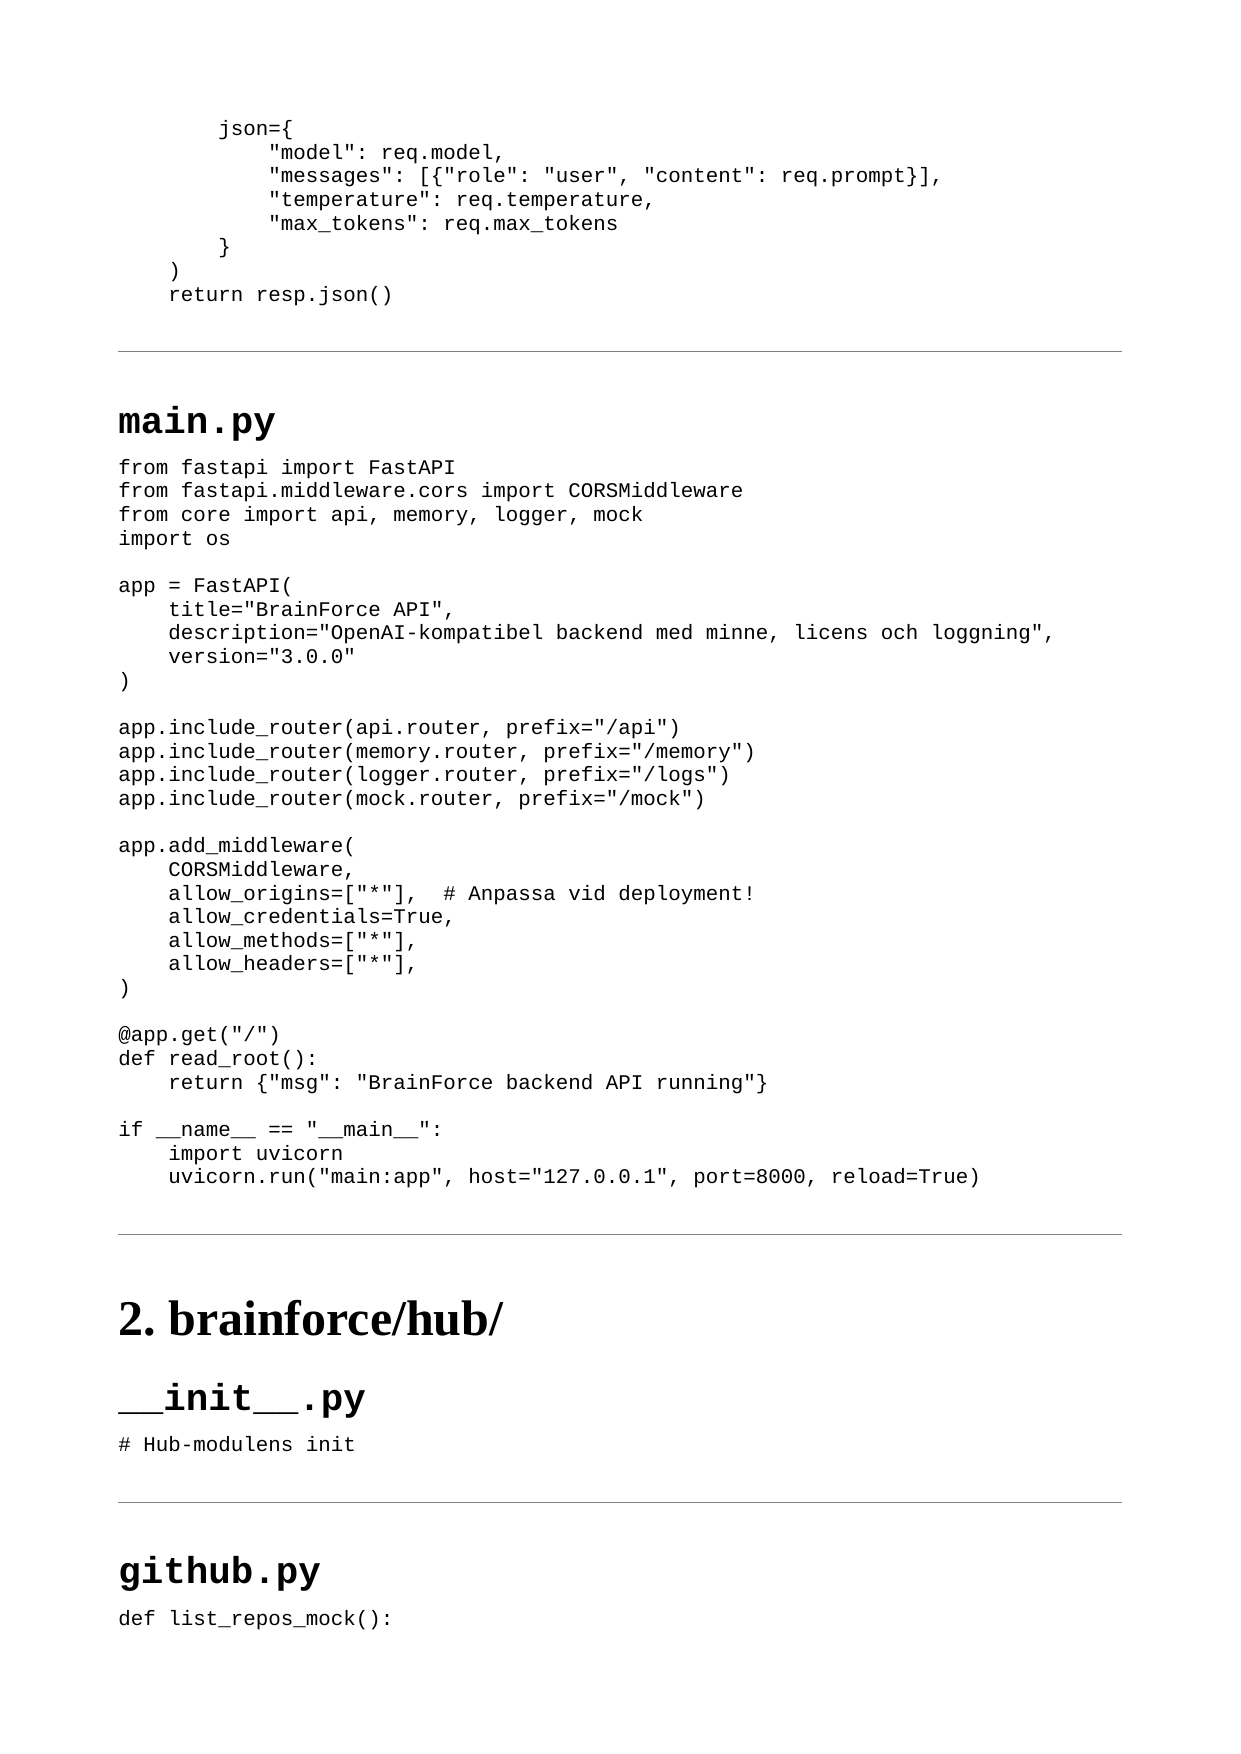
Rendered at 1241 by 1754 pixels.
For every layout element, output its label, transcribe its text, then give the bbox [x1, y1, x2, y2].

text ) [118, 977, 1122, 1001]
text uvicorn.run("main:app", host="127.0.0.1", port=8000, reload=True) [118, 1166, 1122, 1190]
text CORSMiddleware, [118, 859, 1122, 882]
text import os [118, 528, 1122, 551]
text "temperature": req.temperature, [118, 189, 1122, 213]
text app.include_router(logger.router, prefix="/logs") [118, 764, 1122, 788]
text return resp.json() [118, 284, 1122, 307]
subtitle main.py [118, 402, 1122, 444]
text allow_origins=["*"], # Anpassa vid deployment! [118, 882, 1122, 906]
text return {"msg": "BrainForce backend API running"} [118, 1072, 1122, 1095]
text if __name__ == "__main__": [118, 1119, 1122, 1143]
text app = FastAPI( [118, 575, 1122, 599]
text # Hub-modulens init [118, 1434, 1122, 1458]
text app.include_router(api.router, prefix="/api") [118, 717, 1122, 741]
text import uvicorn [118, 1143, 1122, 1166]
text "messages": [{"role": "user", "content": req.prompt}], [118, 165, 1122, 189]
subtitle 2. brainforce/hub/ [118, 1289, 1122, 1346]
subtitle __init__.py [118, 1379, 1122, 1422]
text from fastapi.middleware.cors import CORSMiddleware [118, 481, 1122, 504]
text app.include_router(mock.router, prefix="/mock") [118, 788, 1122, 812]
text description="OpenAI-kompatibel backend med minne, licens och loggning", [118, 622, 1122, 646]
text "model": req.model, [118, 142, 1122, 165]
text ) [118, 670, 1122, 693]
text "max_tokens": req.max_tokens [118, 213, 1122, 236]
text from core import api, memory, logger, mock [118, 504, 1122, 528]
text app.add_middleware( [118, 835, 1122, 859]
text from fastapi import FastAPI [118, 457, 1122, 481]
subtitle github.py [118, 1553, 1122, 1595]
text json={ [118, 118, 1122, 142]
text def read_root(): [118, 1048, 1122, 1072]
text allow_headers=["*"], [118, 953, 1122, 977]
text title="BrainForce API", [118, 599, 1122, 622]
text allow_credentials=True, [118, 906, 1122, 930]
text ) [118, 260, 1122, 284]
text @app.get("/") [118, 1024, 1122, 1048]
text allow_methods=["*"], [118, 930, 1122, 953]
text def list_repos_mock(): [118, 1608, 1122, 1631]
text } [118, 236, 1122, 260]
text app.include_router(memory.router, prefix="/memory") [118, 741, 1122, 764]
text version="3.0.0" [118, 646, 1122, 670]
